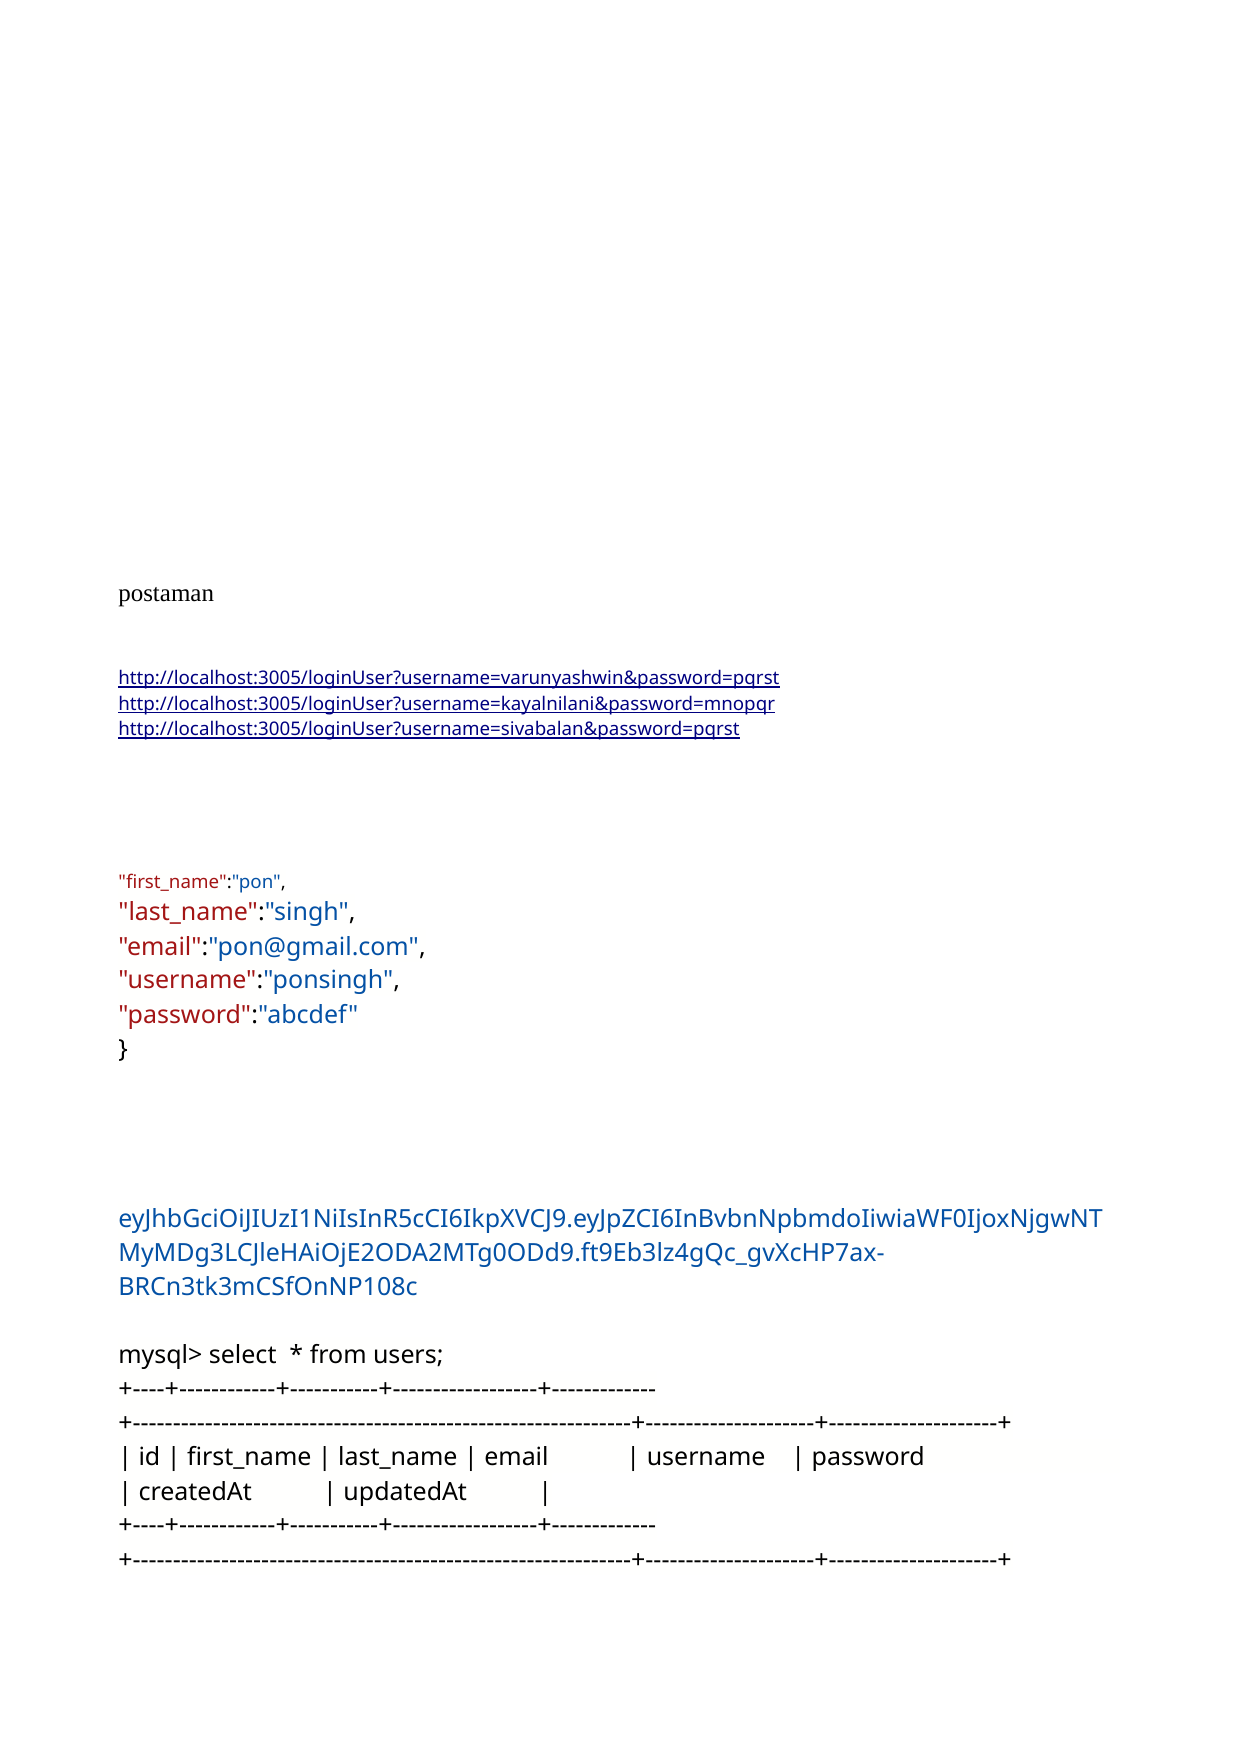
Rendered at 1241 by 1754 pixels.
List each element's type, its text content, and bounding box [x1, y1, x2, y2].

text +----+------------+-----------+------------------+-------------+--------------------------------------------------------------+---------------------+---------------------+ [118, 1371, 1122, 1439]
text postaman [118, 578, 1122, 607]
text http://localhost:3005/loginUser?username=sivabalan&password=pqrst [118, 715, 1122, 741]
text "last_name":"singh", [118, 894, 1122, 928]
text } [118, 1030, 1122, 1064]
text +----+------------+-----------+------------------+-------------+--------------------------------------------------------------+---------------------+---------------------+ [118, 1507, 1122, 1575]
text "email":"pon@gmail.com", [118, 928, 1122, 962]
text "username":"ponsingh", [118, 962, 1122, 996]
text "first_name":"pon", [118, 868, 1122, 894]
text | id | first_name | last_name | email | username | password | createdAt | updatedAt | [118, 1439, 1122, 1507]
text "password":"abcdef" [118, 996, 1122, 1030]
text http://localhost:3005/loginUser?username=varunyashwin&password=pqrst [118, 664, 1122, 690]
text http://localhost:3005/loginUser?username=kayalnilani&password=mnopqr [118, 690, 1122, 715]
text mysql> select * from users; [118, 1337, 1122, 1371]
text eyJhbGciOiJIUzI1NiIsInR5cCI6IkpXVCJ9.eyJpZCI6InBvbnNpbmdoIiwiaWF0IjoxNjgwNTMyMDg3LCJleHAiOjE2ODA2MTg0ODd9.ft9Eb3lz4gQc_gvXcHP7ax-BRCn3tk3mCSfOnNP108c [118, 1201, 1122, 1303]
